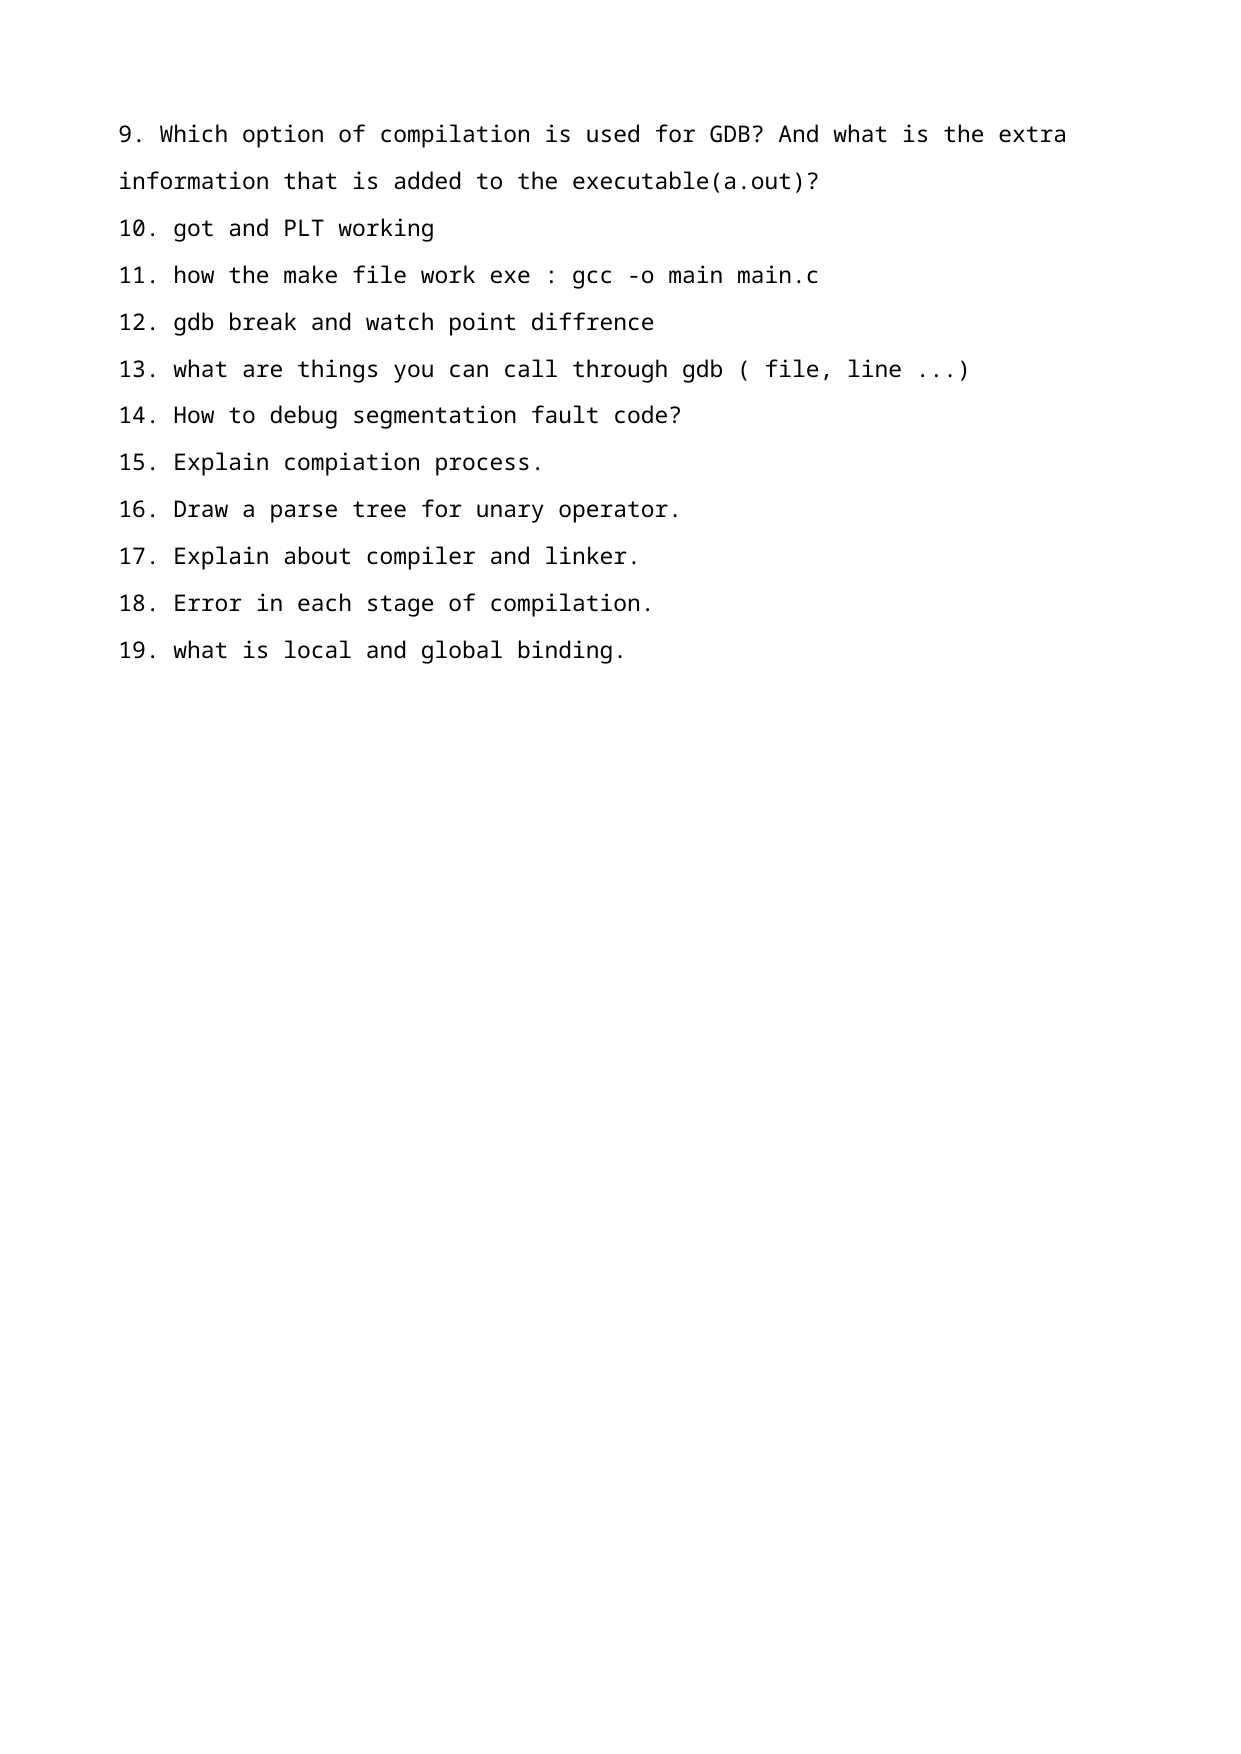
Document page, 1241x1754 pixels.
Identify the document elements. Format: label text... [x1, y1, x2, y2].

text 13. what are things you can call through gdb ( file, line ...) [118, 352, 1122, 384]
text 16. Draw a parse tree for unary operator. [118, 493, 1122, 524]
text 10. got and PLT working [118, 212, 1122, 243]
text 18. Error in each stage of compilation. [118, 587, 1122, 618]
text 15. Explain compiation process. [118, 446, 1122, 477]
text 9. Which option of compilation is used for GDB? And what is the extra information that is added to the executable(a.out)? [118, 118, 1122, 196]
text 11. how the make file work exe : gcc -o main main.c [118, 259, 1122, 290]
text 17. Explain about compiler and linker. [118, 540, 1122, 571]
text 12. gdb break and watch point diffrence [118, 306, 1122, 337]
text 19. what is local and global binding. [118, 634, 1122, 665]
text 14. How to debug segmentation fault code? [118, 399, 1122, 431]
